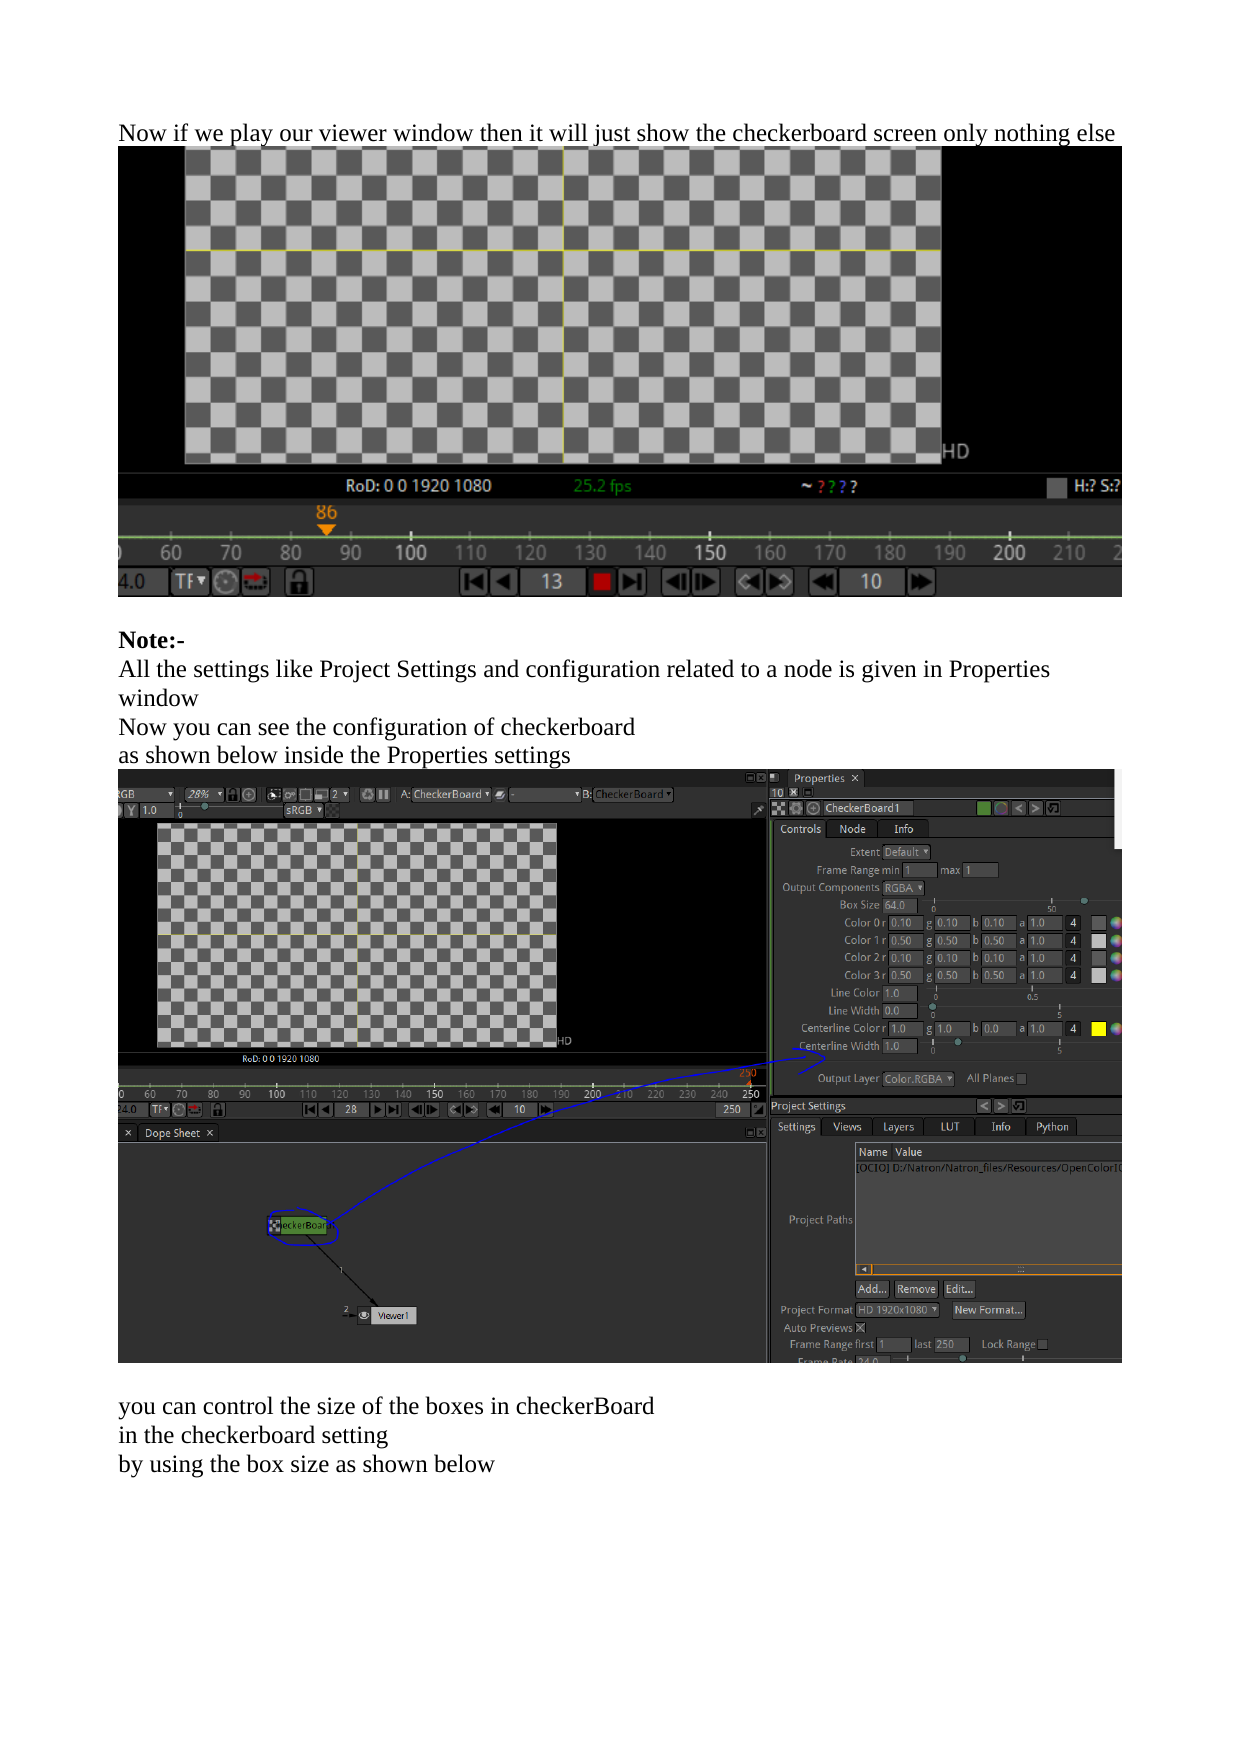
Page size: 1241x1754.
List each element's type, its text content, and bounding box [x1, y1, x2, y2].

text Now you can see the configuration of checkerboard [118, 712, 1122, 741]
text in the checkerboard setting [118, 1420, 1122, 1449]
text Note:- [118, 626, 1122, 654]
text as shown below inside the Properties settings [118, 741, 1122, 769]
picture [118, 146, 1122, 597]
picture [118, 769, 1122, 1363]
text by using the box size as shown below [118, 1449, 1122, 1478]
text you can control the size of the boxes in checkerBoard [118, 1391, 1122, 1420]
text Now if we play our viewer window then it will just show the checkerboard screen only nothing else [118, 118, 1122, 146]
text All the settings like Project Settings and configuration related to a node is given in Properties window [118, 654, 1122, 712]
